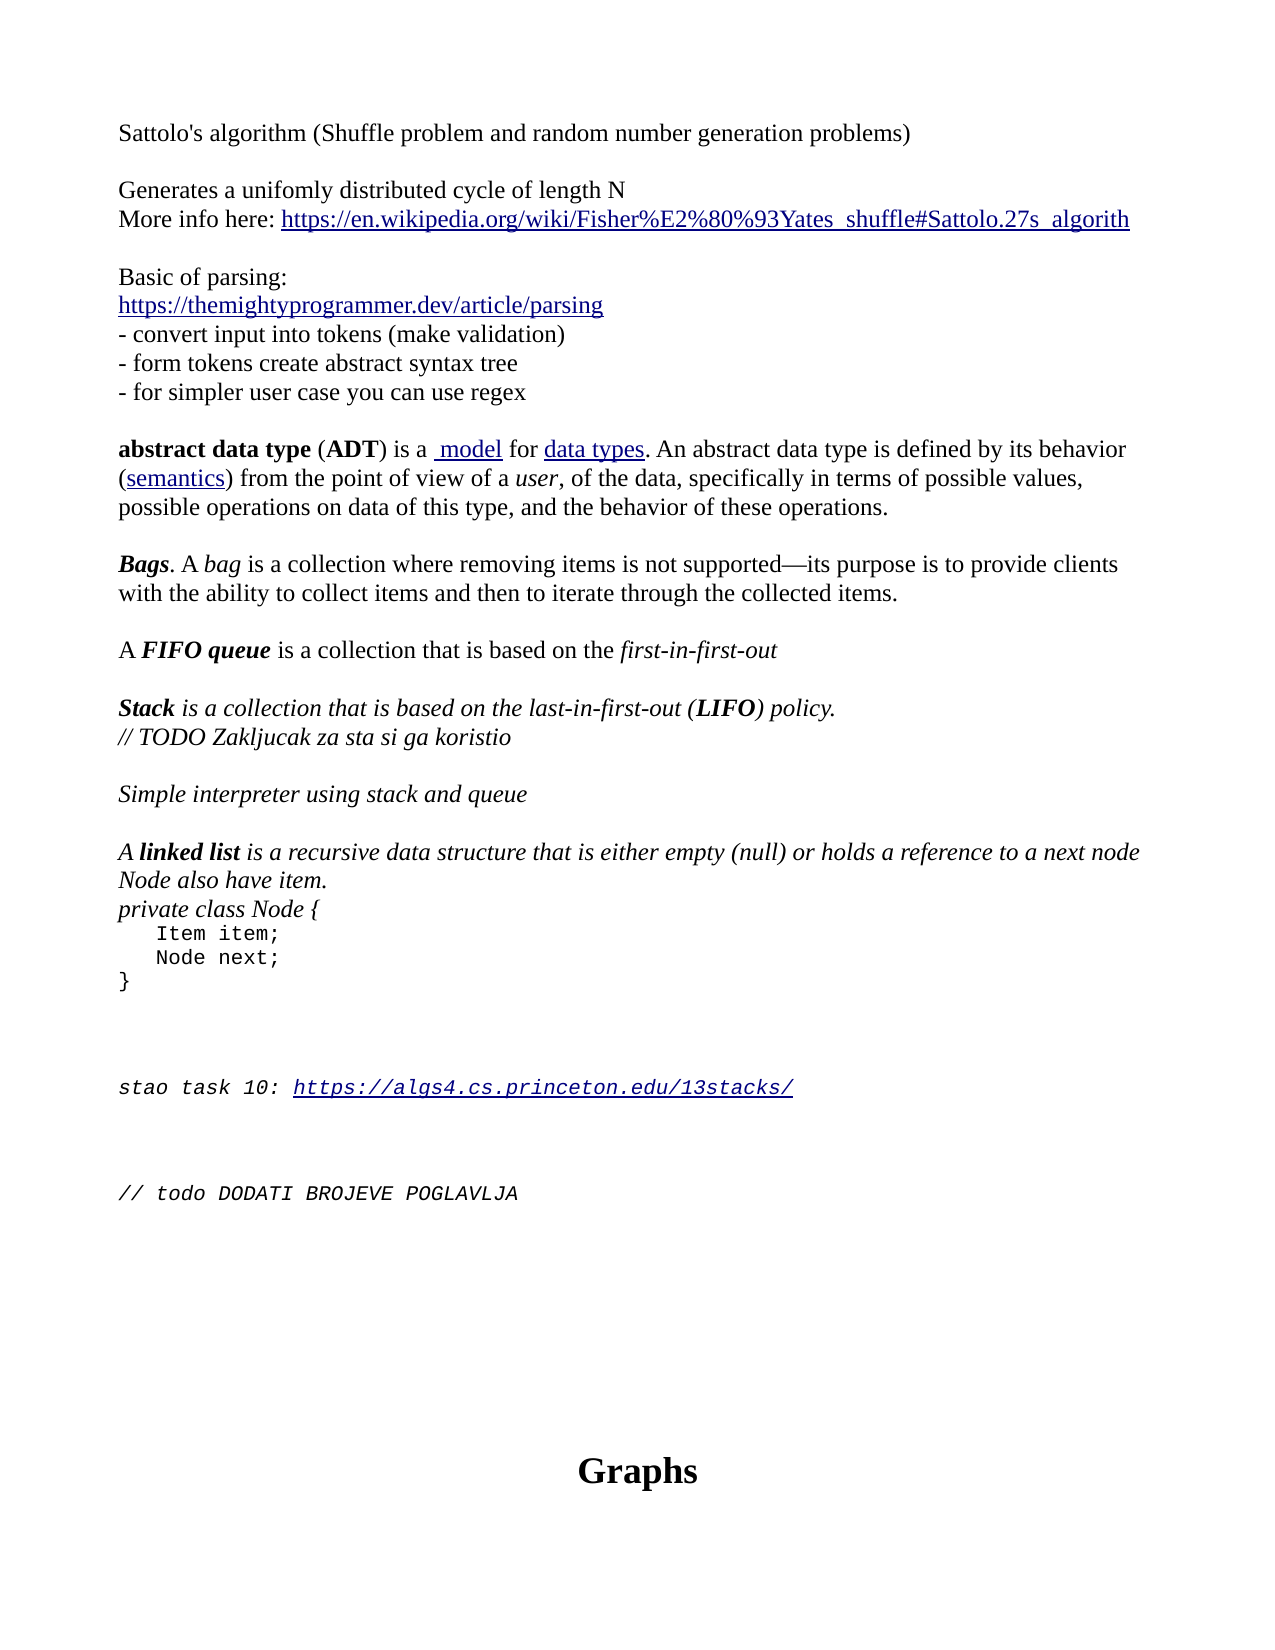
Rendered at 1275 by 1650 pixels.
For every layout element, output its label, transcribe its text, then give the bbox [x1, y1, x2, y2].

text A linked list is a recursive data structure that is either empty (null) or holds a reference to a next node Node also have item. private class Node { [118, 837, 1157, 923]
text https://themightyprogrammer.dev/article/parsing - convert input into tokens (make validation) - form tokens create abstract syntax tree - for simpler user case you can use regex [118, 291, 1157, 406]
text Graphs [118, 1448, 1157, 1492]
text Item item; [118, 923, 1157, 947]
text Stack is a collection that is based on the last-in-first-out (LIFO) policy. [118, 693, 1157, 722]
text // todo DODATI BROJEVE POGLAVLJA [118, 1183, 1157, 1207]
text Node next; [118, 947, 1157, 970]
text abstract data type (ADT) is a model for data types. An abstract data type is defined by its behavior (semantics) from the point of view of a user, of the data, specifically in terms of possible values, possible operations on data of this type, and the behavior of these operations. [118, 434, 1157, 521]
text // TODO Zakljucak za sta si ga koristio [118, 722, 1157, 751]
text stao task 10: https://algs4.cs.princeton.edu/13stacks/ [118, 1077, 1157, 1100]
text Basic of parsing: [118, 262, 1157, 291]
text Sattolo's algorithm (Shuffle problem and random number generation problems) [118, 118, 1157, 147]
text Bags. A bag is a collection where removing items is not supported—its purpose is to provide clients with the ability to collect items and then to iterate through the collected items. [118, 549, 1157, 607]
text Simple interpreter using stack and queue [118, 779, 1157, 808]
text A FIFO queue is a collection that is based on the first-in-first-out [118, 636, 1157, 664]
text } [118, 970, 1157, 994]
text Generates a unifomly distributed cycle of length N More info here: https://en.wikipedia.org/wiki/Fisher%E2%80%93Yates_shuffle#Sattolo.27s_algorith [118, 176, 1157, 233]
